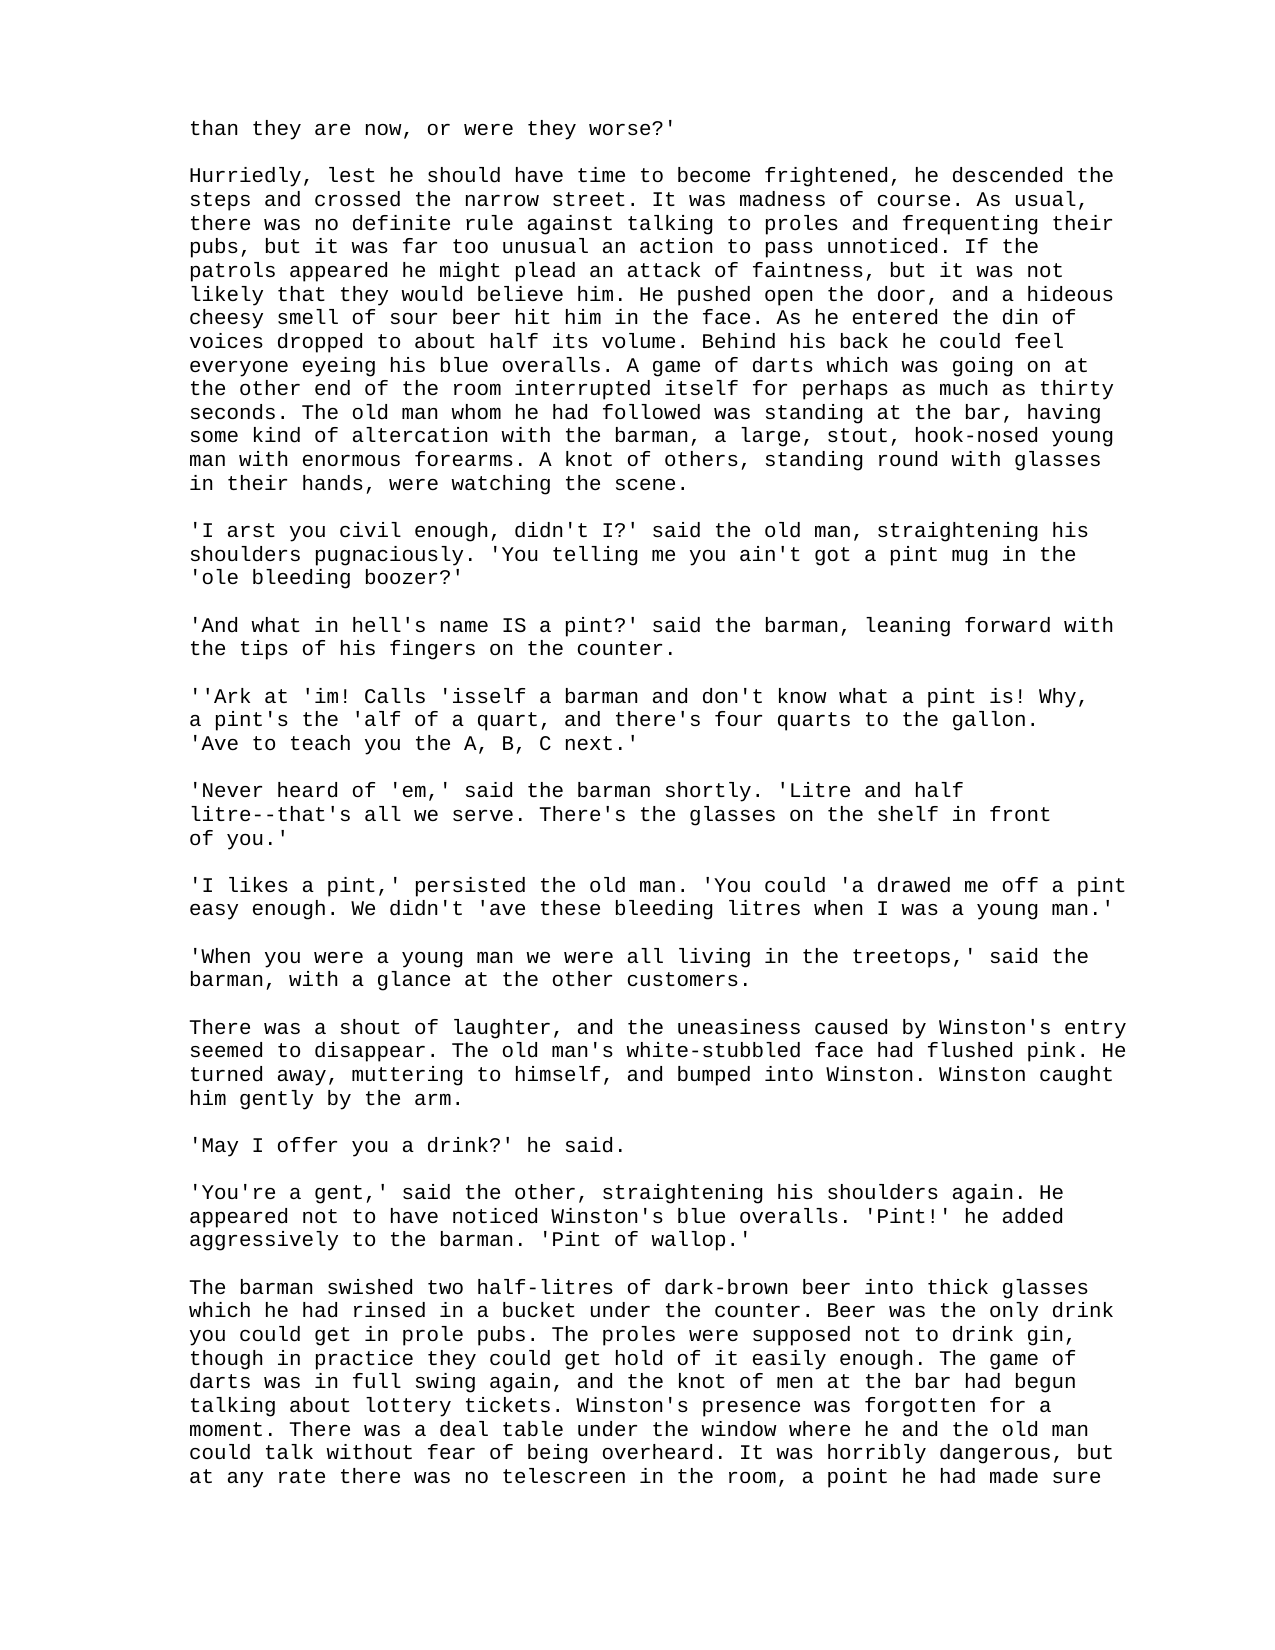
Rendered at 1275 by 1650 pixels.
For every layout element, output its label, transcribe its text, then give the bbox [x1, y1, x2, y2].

text cheesy smell of sour beer hit him in the face. As he entered the din of [189, 307, 1185, 331]
text turned away, muttering to himself, and bumped into Winston. Winston caught [189, 1064, 1185, 1088]
text likely that they would believe him. He pushed open the door, and a hideous [189, 284, 1185, 307]
text shoulders pugnaciously. 'You telling me you ain't got a pint mug in the [189, 544, 1185, 567]
text darts was in full swing again, and the knot of men at the bar had begun [189, 1371, 1185, 1395]
text seemed to disappear. The old man's white-stubbled face had flushed pink. He [189, 1040, 1185, 1064]
text a pint's the 'alf of a quart, and there's four quarts to the gallon. [189, 709, 1185, 733]
text litre--that's all we serve. There's the glasses on the shelf in front [189, 804, 1185, 827]
text talking about lottery tickets. Winston's presence was forgotten for a [189, 1395, 1185, 1419]
text could talk without fear of being overheard. It was horribly dangerous, but [189, 1442, 1185, 1466]
text him gently by the arm. 'May I offer you a drink?' he said. 'You're a gent,' said the other, straightening his shoulders again. He [189, 1088, 1185, 1206]
text easy enough. We didn't 'ave these bleeding litres when I was a young man.' 'When you were a young man we were all living in the treetops,' said the [189, 898, 1185, 969]
text voices dropped to about half its volume. Behind his back he could feel [189, 331, 1185, 354]
text there was no definite rule against talking to proles and frequenting their [189, 213, 1185, 236]
text aggressively to the barman. 'Pint of wallop.' The barman swished two half-litres of dark-brown beer into thick glasses [189, 1229, 1185, 1300]
text everyone eyeing his blue overalls. A game of darts which was going on at [189, 354, 1185, 378]
text patrols appeared he might plead an attack of faintness, but it was not [189, 260, 1185, 284]
text barman, with a glance at the other customers. There was a shout of laughter, and the uneasiness caused by Winston's entry [189, 969, 1185, 1040]
text at any rate there was no telescreen in the room, a point he had made sure [189, 1466, 1185, 1489]
text pubs, but it was far too unusual an action to pass unnoticed. If the [189, 236, 1185, 260]
text man with enormous forearms. A knot of others, standing round with glasses [189, 449, 1185, 473]
text though in practice they could get hold of it easily enough. The game of [189, 1348, 1185, 1371]
text the tips of his fingers on the counter. ''Ark at 'im! Calls 'isself a barman and don't know what a pint is! Why, [189, 638, 1185, 709]
text 'ole bleeding boozer?' 'And what in hell's name IS a pint?' said the barman, leaning forward with [189, 567, 1185, 638]
text some kind of altercation with the barman, a large, stout, hook-nosed young [189, 426, 1185, 449]
text you could get in prole pubs. The proles were supposed not to drink gin, [189, 1324, 1185, 1348]
text 'Ave to teach you the A, B, C next.' 'Never heard of 'em,' said the barman shortly. 'Litre and half [189, 733, 1185, 804]
text of you.' 'I likes a pint,' persisted the old man. 'You could 'a drawed me off a pint [189, 827, 1185, 898]
text the other end of the room interrupted itself for perhaps as much as thirty [189, 378, 1185, 402]
text moment. There was a deal table under the window where he and the old man [189, 1419, 1185, 1442]
text appeared not to have noticed Winston's blue overalls. 'Pint!' he added [189, 1206, 1185, 1229]
text steps and crossed the narrow street. It was madness of course. As usual, [189, 189, 1185, 213]
text which he had rinsed in a bucket under the counter. Beer was the only drink [189, 1300, 1185, 1324]
text than they are now, or were they worse?' Hurriedly, lest he should have time to become frightened, he descended the [189, 118, 1185, 189]
text in their hands, were watching the scene. 'I arst you civil enough, didn't I?' said the old man, straightening his [189, 473, 1185, 544]
text seconds. The old man whom he had followed was standing at the bar, having [189, 402, 1185, 426]
